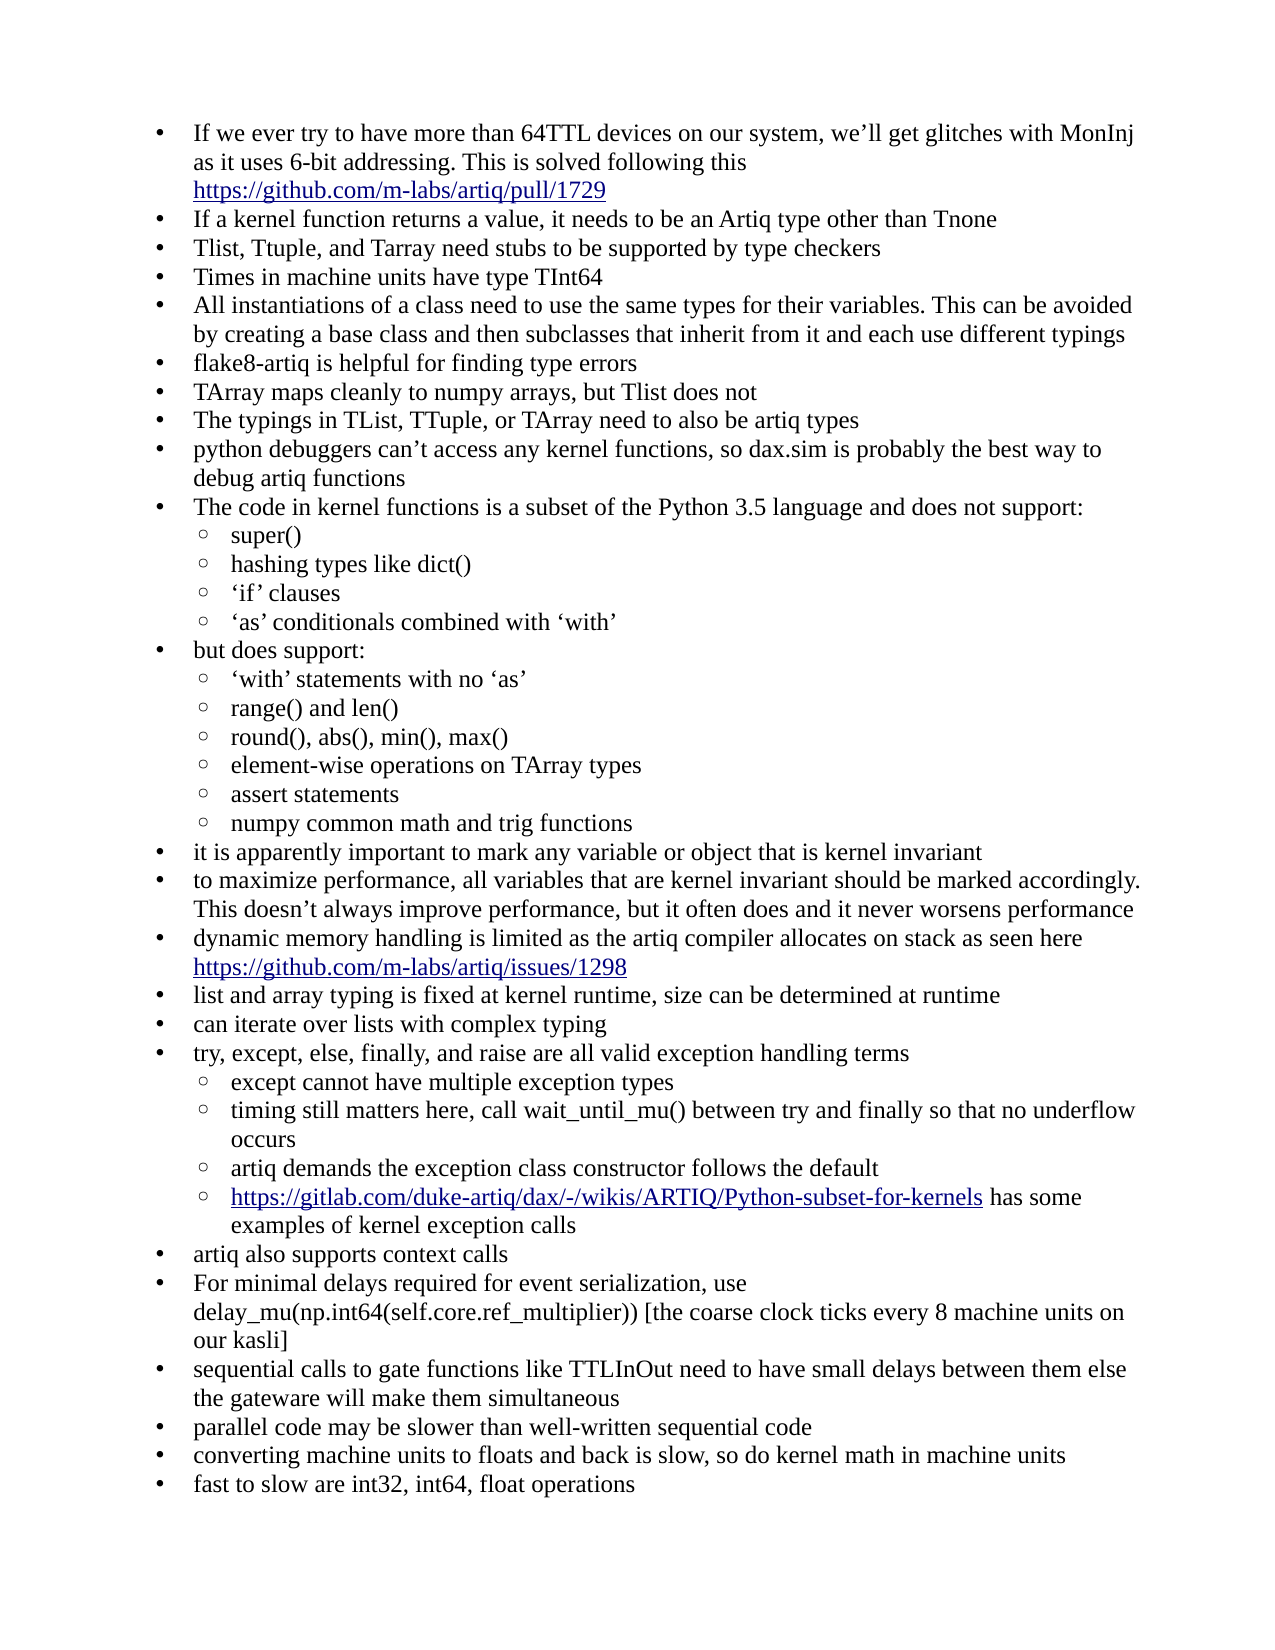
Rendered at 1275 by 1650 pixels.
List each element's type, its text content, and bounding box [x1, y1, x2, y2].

list fast to slow are int32, int64, float operations [156, 1469, 1157, 1498]
list timing still matters here, call wait_until_mu() between try and finally so that no underflow occurs [193, 1096, 1157, 1153]
list round(), abs(), min(), max() [193, 722, 1157, 751]
list For minimal delays required for event serialization, use delay_mu(np.int64(self.core.ref_multiplier)) [the coarse clock ticks every 8 machine units on our kasli] [156, 1268, 1157, 1354]
list TArray maps cleanly to numpy arrays, but Tlist does not [156, 377, 1157, 406]
list ‘if’ clauses [193, 578, 1157, 607]
list flake8-artiq is helpful for finding type errors [156, 348, 1157, 377]
list sequential calls to gate functions like TTLInOut need to have small delays between them else the gateware will make them simultaneous [156, 1354, 1157, 1412]
list Times in machine units have type TInt64 [156, 262, 1157, 291]
list The typings in TList, TTuple, or TArray need to also be artiq types [156, 406, 1157, 434]
list https://gitlab.com/duke-artiq/dax/-/wikis/ARTIQ/Python-subset-for-kernels has some examples of kernel exception calls [193, 1182, 1157, 1239]
list to maximize performance, all variables that are kernel invariant should be marked accordingly. This doesn’t always improve performance, but it often does and it never worsens performance [156, 866, 1157, 923]
list assert statements [193, 779, 1157, 808]
list If we ever try to have more than 64TTL devices on our system, we’ll get glitches with MonInj as it uses 6-bit addressing. This is solved following this https://github.com/m-labs/artiq/pull/1729 [156, 118, 1157, 204]
list ‘as’ conditionals combined with ‘with’ [193, 607, 1157, 636]
list super() [193, 521, 1157, 549]
list list and array typing is fixed at kernel runtime, size can be determined at runtime [156, 981, 1157, 1009]
list The code in kernel functions is a subset of the Python 3.5 language and does not support: [156, 492, 1157, 521]
list range() and len() [193, 693, 1157, 722]
list element-wise operations on TArray types [193, 751, 1157, 779]
list numpy common math and trig functions [193, 808, 1157, 837]
list except cannot have multiple exception types [193, 1067, 1157, 1096]
list dynamic memory handling is limited as the artiq compiler allocates on stack as seen here https://github.com/m-labs/artiq/issues/1298 [156, 923, 1157, 981]
list If a kernel function returns a value, it needs to be an Artiq type other than Tnone [156, 204, 1157, 233]
list All instantiations of a class need to use the same types for their variables. This can be avoided by creating a base class and then subclasses that inherit from it and each use different typings [156, 291, 1157, 348]
list but does support: [156, 636, 1157, 664]
list ‘with’ statements with no ‘as’ [193, 664, 1157, 693]
list hashing types like dict() [193, 549, 1157, 578]
list python debuggers can’t access any kernel functions, so dax.sim is probably the best way to debug artiq functions [156, 434, 1157, 492]
list converting machine units to floats and back is slow, so do kernel math in machine units [156, 1441, 1157, 1469]
list Tlist, Ttuple, and Tarray need stubs to be supported by type checkers [156, 233, 1157, 262]
list try, except, else, finally, and raise are all valid exception handling terms [156, 1038, 1157, 1067]
list can iterate over lists with complex typing [156, 1009, 1157, 1038]
list artiq also supports context calls [156, 1239, 1157, 1268]
list parallel code may be slower than well-written sequential code [156, 1412, 1157, 1441]
list artiq demands the exception class constructor follows the default [193, 1153, 1157, 1182]
list it is apparently important to mark any variable or object that is kernel invariant [156, 837, 1157, 866]
